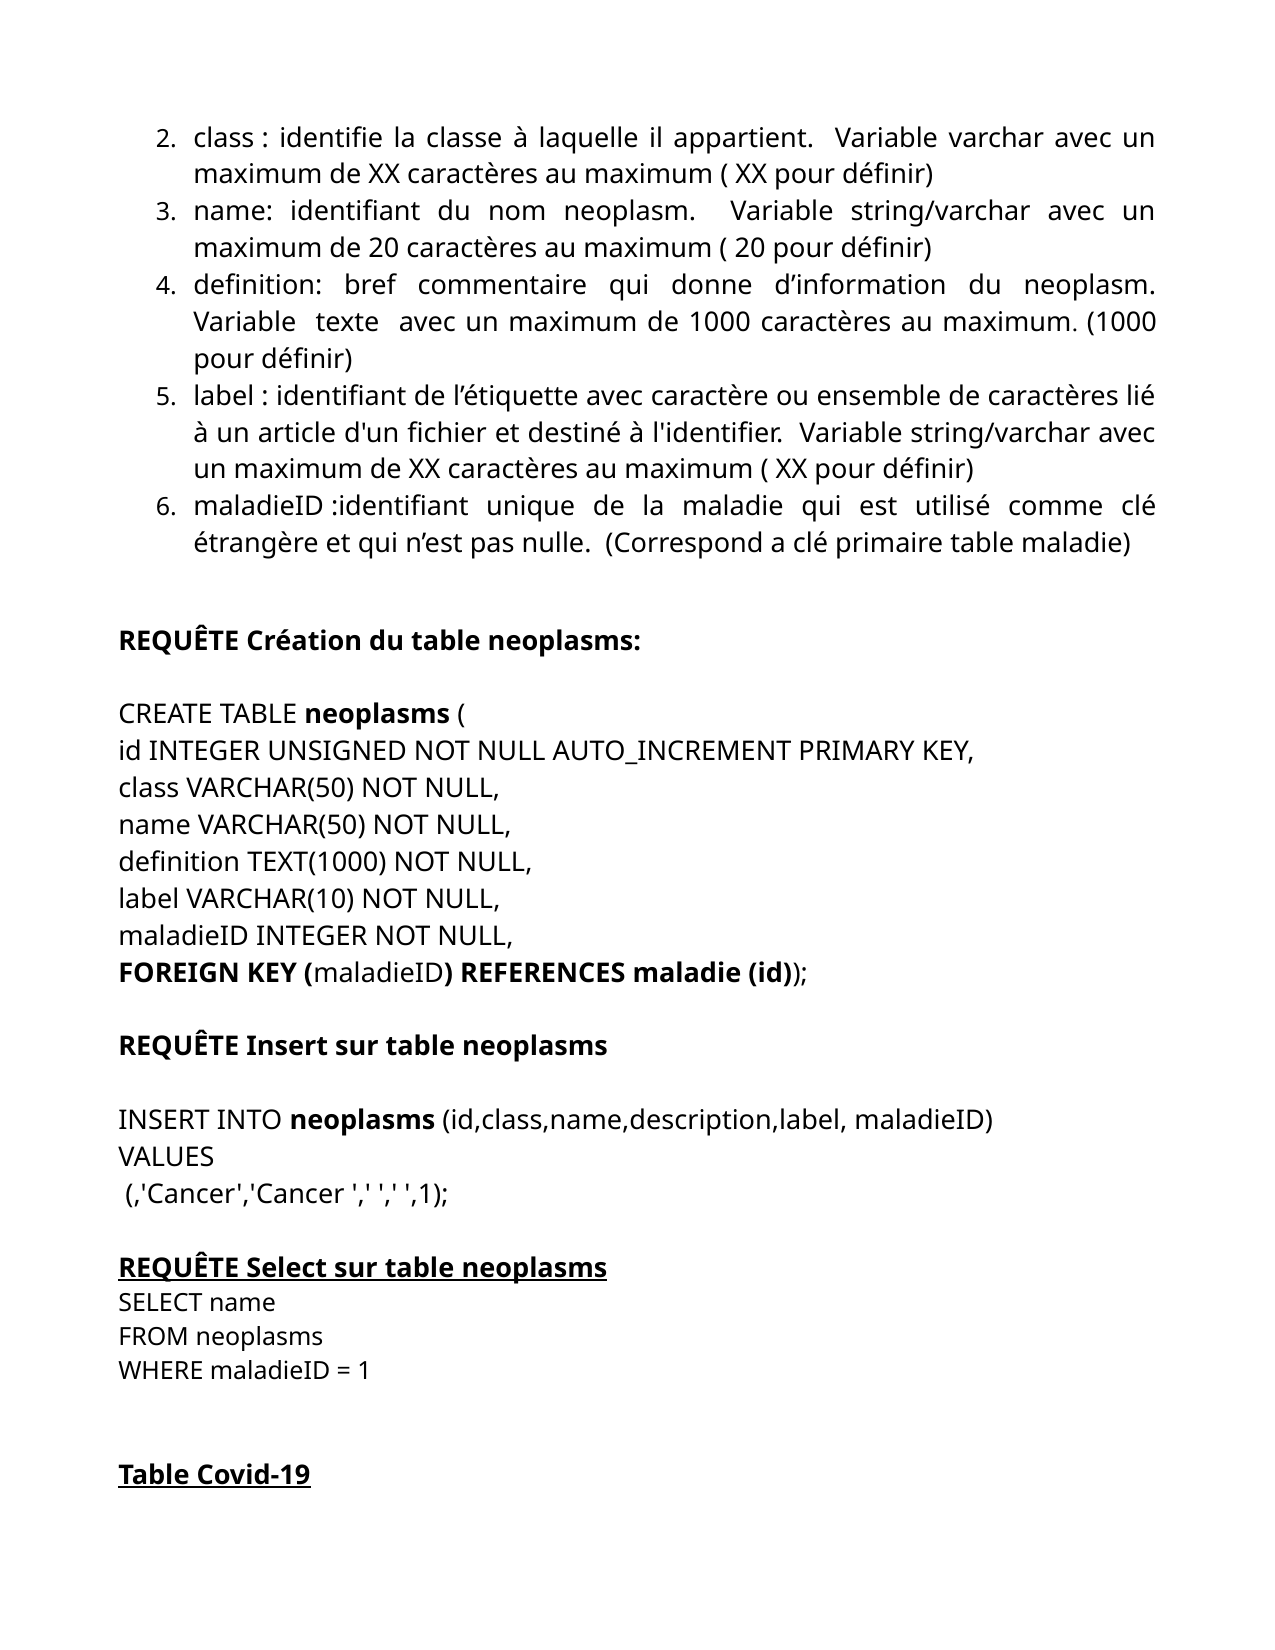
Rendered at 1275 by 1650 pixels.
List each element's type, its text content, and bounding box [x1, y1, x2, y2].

text class VARCHAR(50) NOT NULL, [118, 769, 1157, 806]
list class : identifie la classe à laquelle il appartient. Variable varchar avec un maximum de XX caractères au maximum ( XX pour définir) [156, 118, 1157, 192]
text maladieID INTEGER NOT NULL, [118, 916, 1157, 953]
text SELECT name [118, 1285, 1157, 1319]
text FOREIGN KEY (maladieID) REFERENCES maladie (id)); [118, 953, 1157, 990]
text INSERT INTO neoplasms (id,class,name,description,label, maladieID) [118, 1101, 1157, 1137]
text (,'Cancer','Cancer ',' ',' ',1); [118, 1174, 1157, 1211]
list maladieID :identifiant unique de la maladie qui est utilisé comme clé étrangère et qui n’est pas nulle. (Correspond a clé primaire table maladie) [156, 487, 1157, 561]
text WHERE maladieID = 1 [118, 1353, 1157, 1387]
text REQUÊTE Select sur table neoplasms [118, 1248, 1157, 1285]
text name VARCHAR(50) NOT NULL, [118, 806, 1157, 842]
list definition: bref commentaire qui donne d’information du neoplasm. Variable texte avec un maximum de 1000 caractères au maximum. (1000 pour définir) [156, 266, 1157, 376]
list name: identifiant du nom neoplasm. Variable string/varchar avec un maximum de 20 caractères au maximum ( 20 pour définir) [156, 192, 1157, 266]
text VALUES [118, 1137, 1157, 1174]
text FROM neoplasms [118, 1319, 1157, 1353]
text definition TEXT(1000) NOT NULL, [118, 842, 1157, 879]
text Table Covid-19 [118, 1455, 1157, 1492]
text label VARCHAR(10) NOT NULL, [118, 879, 1157, 916]
text CREATE TABLE neoplasms ( [118, 695, 1157, 732]
text REQUÊTE Insert sur table neoplasms [118, 1027, 1157, 1064]
list label : identifiant de l’étiquette avec caractère ou ensemble de caractères lié à un article d'un fichier et destiné à l'identifier. Variable string/varchar avec un maximum de XX caractères au maximum ( XX pour définir) [156, 376, 1157, 487]
text id INTEGER UNSIGNED NOT NULL AUTO_INCREMENT PRIMARY KEY, [118, 732, 1157, 769]
text REQUÊTE Création du table neoplasms: [118, 621, 1157, 658]
